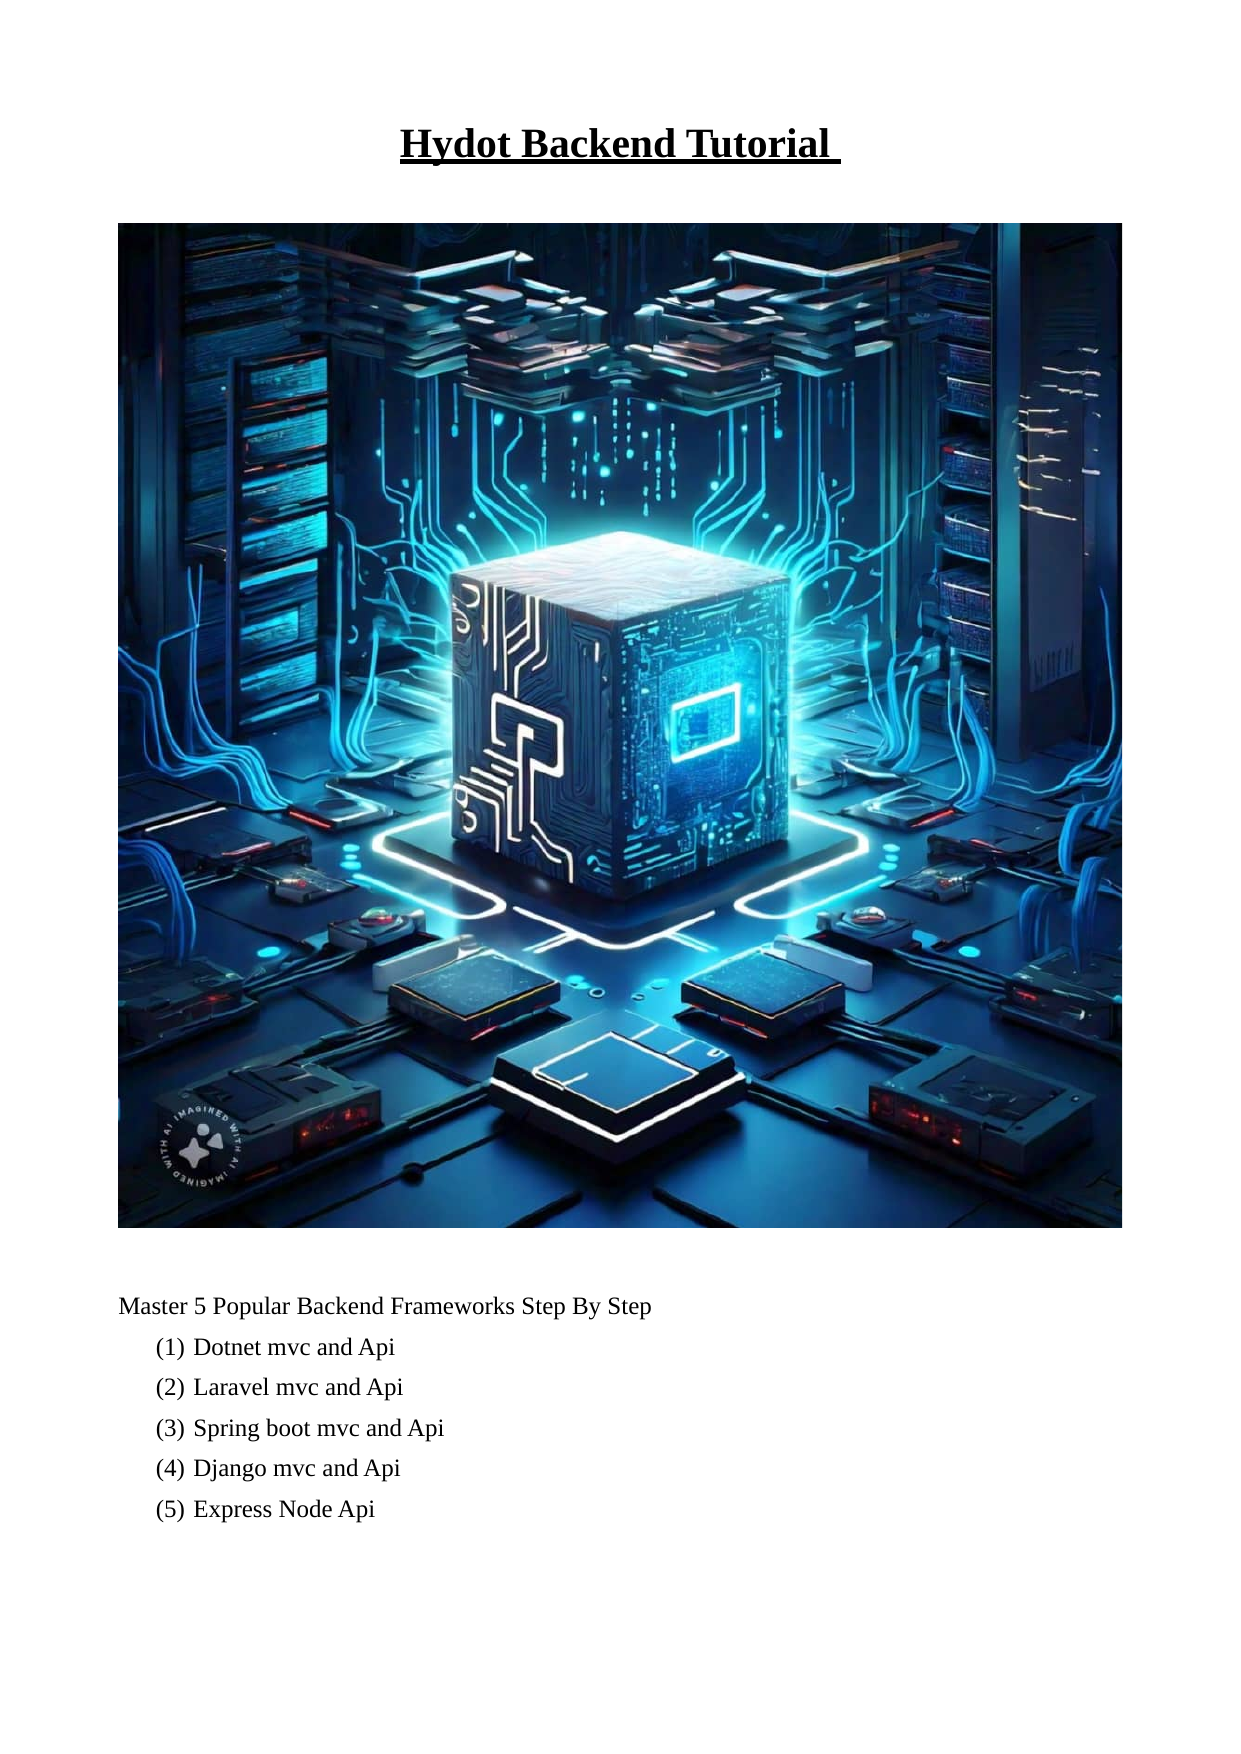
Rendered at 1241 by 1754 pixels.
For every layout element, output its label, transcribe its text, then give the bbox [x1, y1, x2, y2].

list Express Node Api [156, 1494, 1122, 1523]
list Laravel mvc and Api [156, 1372, 1122, 1401]
picture [118, 223, 1123, 1228]
list Spring boot mvc and Api [156, 1413, 1122, 1442]
text Hydot Backend Tutorial [118, 118, 1122, 166]
text Master 5 Popular Backend Frameworks Step By Step [118, 1291, 1122, 1320]
list Dotnet mvc and Api [156, 1332, 1122, 1360]
list Django mvc and Api [156, 1453, 1122, 1482]
